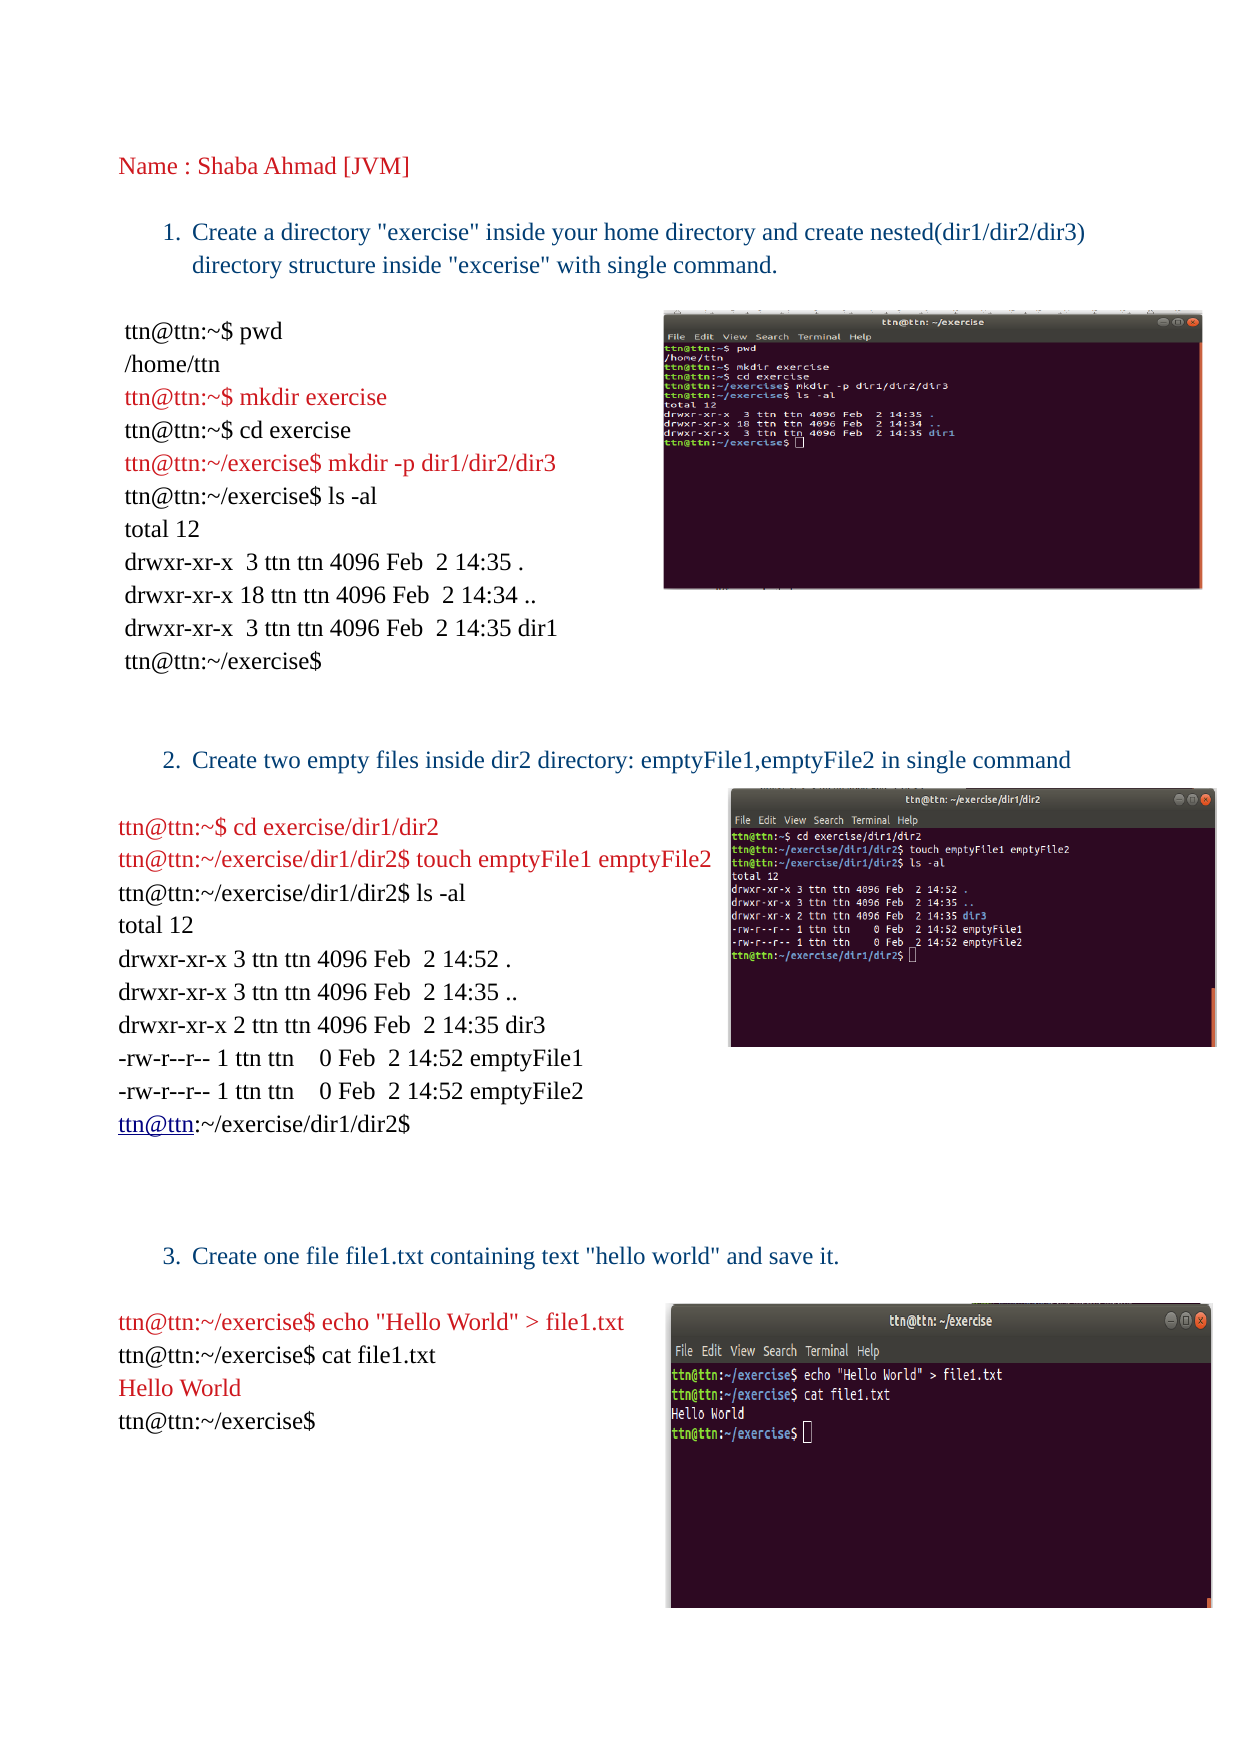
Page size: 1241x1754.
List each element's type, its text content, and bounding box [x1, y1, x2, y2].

text ttn@ttn:~/exercise$ [118, 646, 1122, 675]
picture [665, 1303, 1213, 1608]
text Hello World [118, 1373, 665, 1402]
text /home/ttn [118, 349, 663, 378]
text ttn@ttn:~/exercise$ cat file1.txt [118, 1340, 665, 1369]
text drwxr-xr-x 3 ttn ttn 4096 Feb 2 14:35 dir1 [118, 613, 1122, 642]
text ttn@ttn:~$ mkdir exercise [118, 382, 663, 411]
text drwxr-xr-x 3 ttn ttn 4096 Feb 2 14:35 . [118, 547, 663, 576]
list Create a directory "exercise" inside your home directory and create nested(dir1/dir2/dir3) directory structure inside "excerise" with single command. [162, 217, 1122, 279]
text ttn@ttn:~/exercise$ ls -al [118, 481, 663, 510]
text ttn@ttn:~$ cd exercise [118, 415, 663, 444]
picture [663, 310, 1203, 590]
text total 12 [118, 514, 663, 543]
text ttn@ttn:~/exercise$ [118, 1406, 665, 1435]
text ttn@ttn:~$ pwd [118, 316, 663, 345]
text drwxr-xr-x 3 ttn ttn 4096 Feb 2 14:35 .. [118, 977, 727, 1005]
text ttn@ttn:~/exercise$ echo "Hello World" > file1.txt [118, 1307, 665, 1336]
text -rw-r--r-- 1 ttn ttn 0 Feb 2 14:52 emptyFile2 [118, 1076, 1122, 1104]
list Create one file file1.txt containing text "hello world" and save it. [162, 1241, 1122, 1269]
text ttn@ttn:~/exercise$ mkdir -p dir1/dir2/dir3 [118, 448, 663, 477]
text -rw-r--r-- 1 ttn ttn 0 Feb 2 14:52 emptyFile1 [118, 1043, 1122, 1071]
picture [727, 788, 1217, 1047]
text ttn@ttn:~$ cd exercise/dir1/dir2 [118, 812, 727, 840]
text drwxr-xr-x 18 ttn ttn 4096 Feb 2 14:34 .. [118, 580, 1122, 609]
text ttn@ttn:~/exercise/dir1/dir2$ [118, 1109, 1122, 1137]
text drwxr-xr-x 3 ttn ttn 4096 Feb 2 14:52 . [118, 944, 727, 972]
list Create two empty files inside dir2 directory: emptyFile1,emptyFile2 in single command [162, 746, 1122, 774]
text ttn@ttn:~/exercise/dir1/dir2$ touch emptyFile1 emptyFile2 [118, 844, 727, 873]
text Name : Shaba Ahmad [JVM] [118, 151, 1122, 180]
text ttn@ttn:~/exercise/dir1/dir2$ ls -al [118, 878, 727, 906]
text drwxr-xr-x 2 ttn ttn 4096 Feb 2 14:35 dir3 [118, 1010, 727, 1038]
text total 12 [118, 911, 727, 939]
